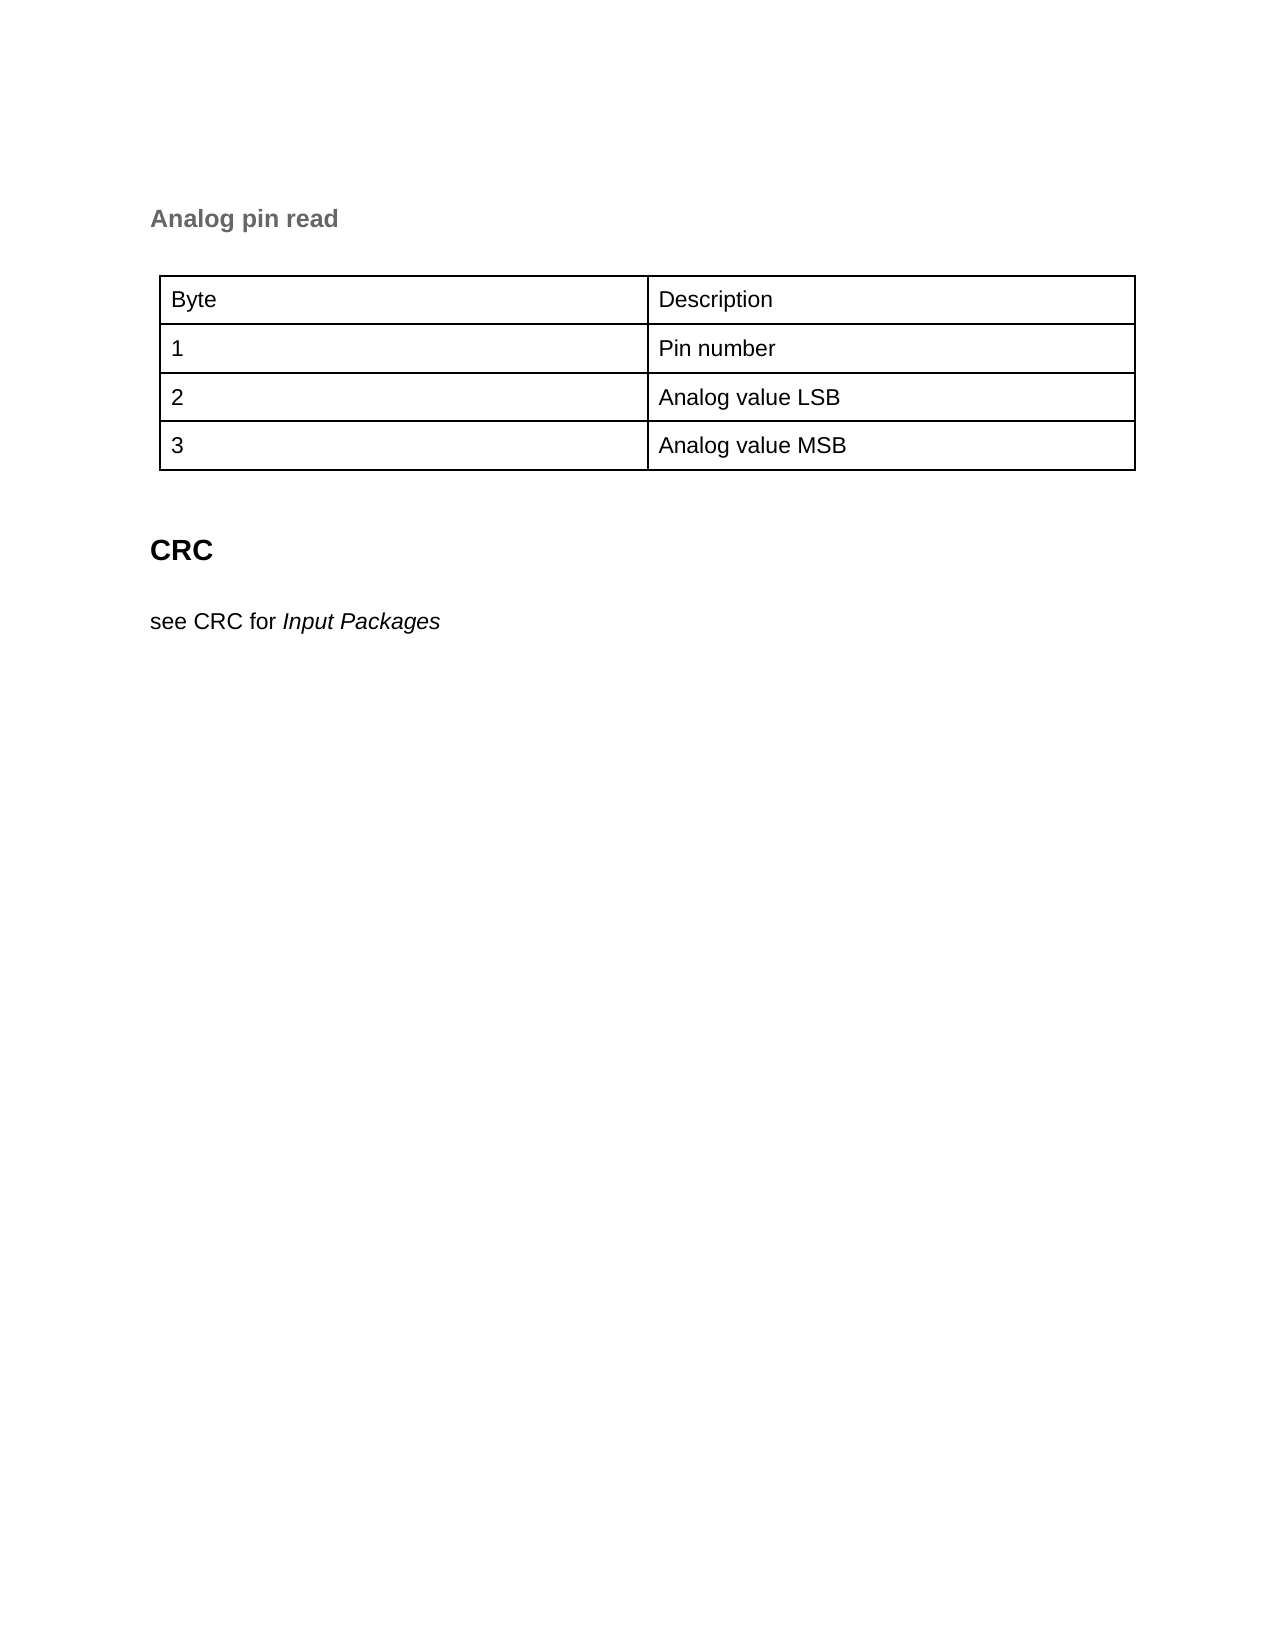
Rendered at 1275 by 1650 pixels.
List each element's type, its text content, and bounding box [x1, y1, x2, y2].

table_header Description [649, 277, 1134, 323]
table_cell 2 [161, 374, 647, 420]
subtitle CRC [150, 534, 1125, 567]
table_cell 1 [161, 325, 647, 372]
table_cell Analog value LSB [649, 374, 1134, 420]
table_header Byte [161, 277, 647, 323]
table_cell 3 [161, 422, 647, 469]
text see CRC for Input Packages [150, 609, 1125, 635]
subtitle Analog pin read [150, 205, 1125, 233]
table_cell Analog value MSB [649, 422, 1134, 469]
table_cell Pin number [649, 325, 1134, 372]
